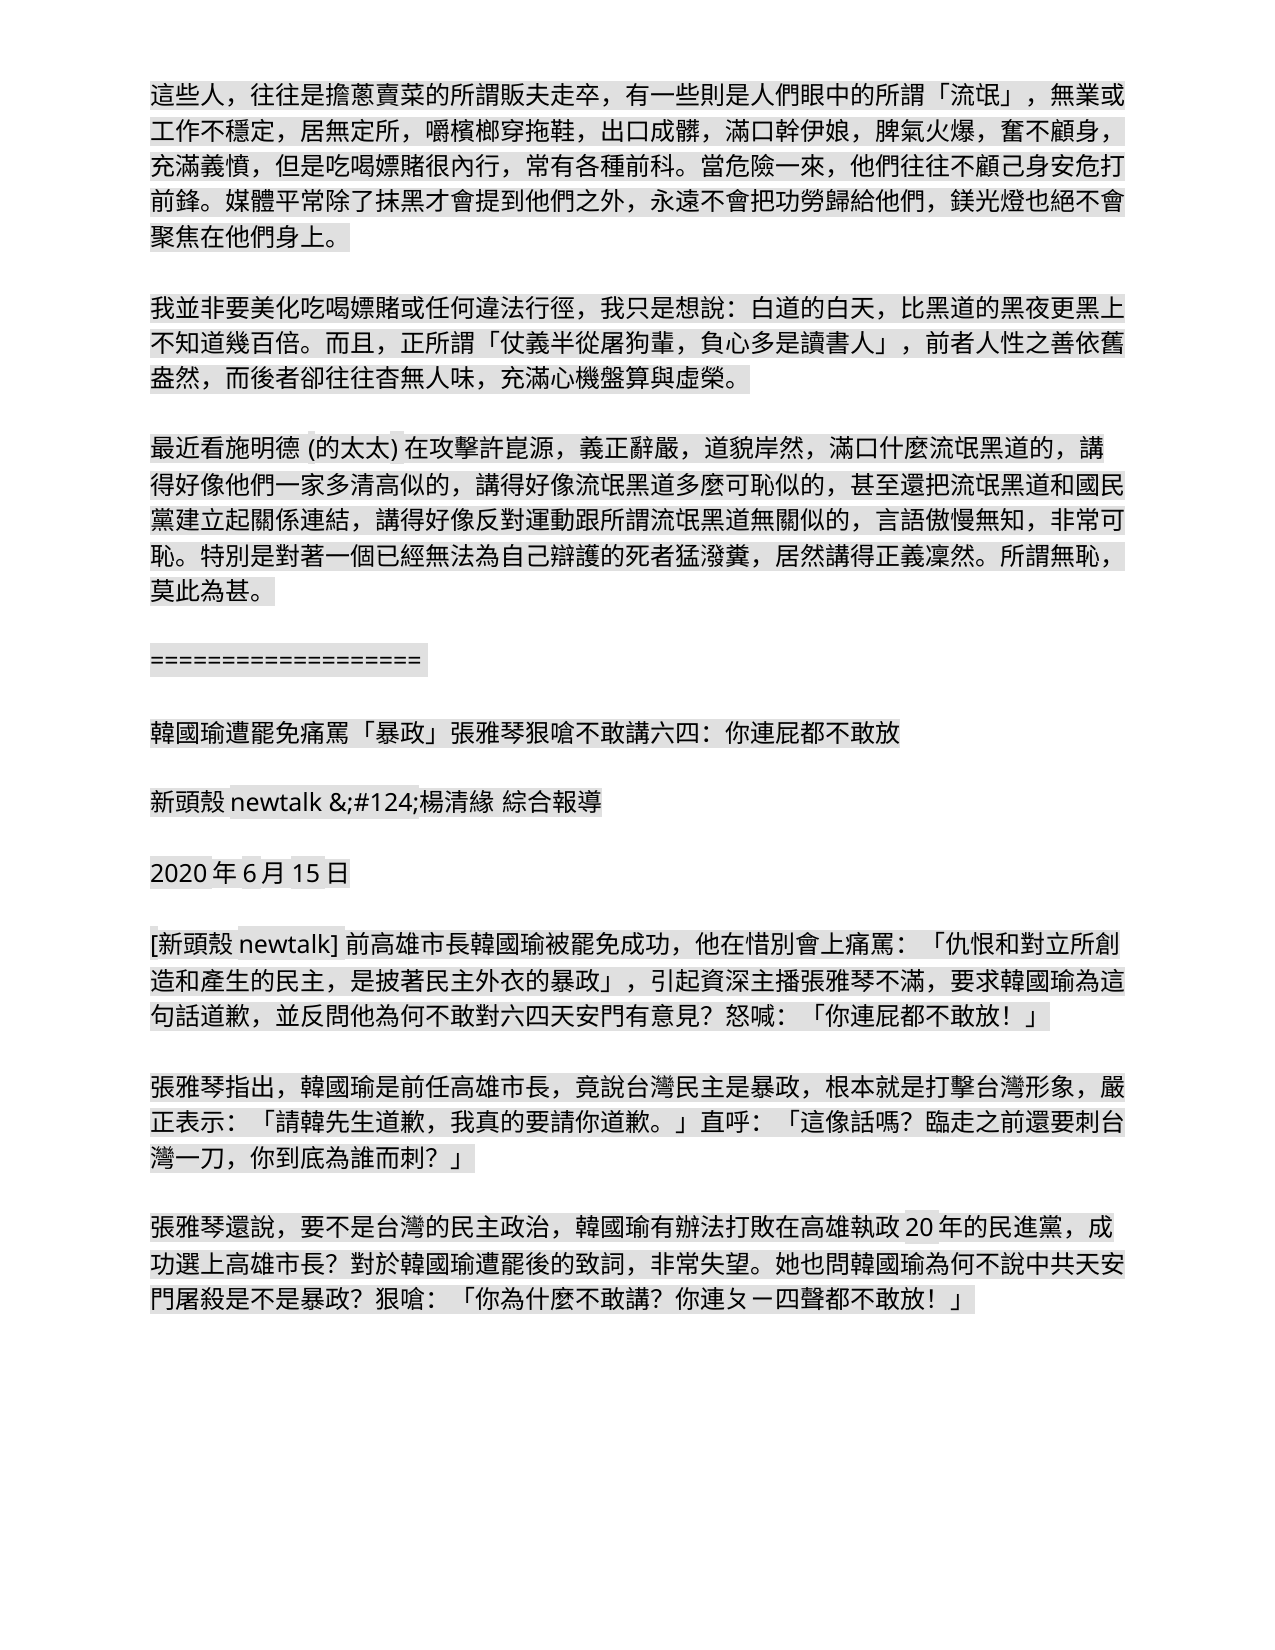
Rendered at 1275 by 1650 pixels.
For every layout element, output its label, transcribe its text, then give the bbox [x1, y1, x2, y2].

text 卡韓政變(250)：白道的白天，比黑道的黑夜更黑 陳真 2020. 06. 15. 許多時候。現實世界比廉價小說還誇張，不用鋪陳，無須劇情轉折，說變就變。例子說不完。四、五十歲以上的人一定聽過底下這位所謂紅牌「記者」張雅琴，過去是黨國打手，改朝換代後居然還是黨國打手。過去，只要看見她齜牙裂嘴地出現在電視上，我就會馬上受到心靈創傷，立刻轉台；現在也一樣，言行舉止可謂不堪入目，非常可恥。 文人世界，清一色是這種人，少有例外。你能想像，若干年後台灣改掛五星期，文人與政客們保證馬上又會立刻改變嘴臉，改變說法。我常感好奇，他們內心深處究竟會不會有一絲慚愧？ 我過去的黨外同志有兩種，一種很窩囊，很猥瑣，心機盤算極深；絕大多數檯面政客屬於這一類；他們之參與政治，無非就是為了個人權位，沒有一絲利他精神。這類人士往往很會講話，跟媒體關係很好，擅於「論述」，擅於在鎂光燈前表演，主要特徵之一就是趨吉避凶，爭功諉過，擅於販賣所謂「理想」或「理念」。 過去年代，街頭抗爭往往得挨警棍或黑牢伺候，但是，文人們很厲害，很會卡位，他永遠都知道如何在安全無虞的狀況下站在隊伍的最顯眼處，然後拍照走人。若是遇到危險，溜得比誰都快。而且，表面上抗爭，其實與與黨國關係或警方關係十分良好，很多「感人肺腑」之「勇敢」抗爭的假動作，其實都是事先跟警方或黨國串通好的。 簡單說就是：雙方事先偷偷約定好，我保證不會帶領群眾作亂，拜託讓我演個戲，錄個影，拍個照，留下「感人」畫面，以便選舉之用；或是與特定媒體結盟，把自己炒作成什麼「xx領袖」之類 (例如所謂「學運領袖」，檯面上那些人，從古到今，幾乎全部都是冒牌貨)。你從他們的一路飛黃騰達及名利雙收財源滾滾，便知真假。天底下絕不會有這樣一種飛黃騰達的所謂異議份子。 我是大約在1989-1990年才發現這些所謂抗爭或所謂反對運動的真相，原來幾乎都是演戲，演給支持者看：「你看！我好勇敢哦，我好會替人民爭取權益哦。」其實幾乎全是鬼打架。只有極少數群眾抗爭是真的，比方說519反戒嚴，比方說520事件，比方說桃園機場事件，其它99.9%都只是雙方「頭人」共同演出的一齣戲。 我之所以講這些，是要講我所認識的第二種黨外，他們才是我真正的黨外同志。他們通常不是文人，不會論述，絕大多數「提筆比提鋤頭還沉重」(戴振耀語)；但在整個反抗蔣家政權或舊黨國的所謂反對運動中，他們才是真正無私的付出代價者。 這些人，往往是擔蔥賣菜的所謂販夫走卒，有一些則是人們眼中的所謂「流氓」，無業或工作不穩定，居無定所，嚼檳榔穿拖鞋，出口成髒，滿口幹伊娘，脾氣火爆，奮不顧身，充滿義憤，但是吃喝嫖賭很內行，常有各種前科。當危險一來，他們往往不顧己身安危打前鋒。媒體平常除了抹黑才會提到他們之外，永遠不會把功勞歸給他們，鎂光燈也絕不會聚焦在他們身上。 我並非要美化吃喝嫖賭或任何違法行徑，我只是想說：白道的白天，比黑道的黑夜更黑上不知道幾百倍。而且，正所謂「仗義半從屠狗輩，負心多是讀書人」，前者人性之善依舊盎然，而後者卻往往杳無人味，充滿心機盤算與虛榮。 最近看施明德 (的太太) 在攻擊許崑源，義正辭嚴，道貌岸然，滿口什麼流氓黑道的，講得好像他們一家多清高似的，講得好像流氓黑道多麼可恥似的，甚至還把流氓黑道和國民黨建立起關係連結，講得好像反對運動跟所謂流氓黑道無關似的，言語傲慢無知，非常可恥。特別是對著一個已經無法為自己辯護的死者猛潑糞，居然講得正義凜然。所謂無恥，莫此為甚。 =================== 韓國瑜遭罷免痛罵「暴政」張雅琴狠嗆不敢講六四：你連屁都不敢放 新頭殼newtalk &;#124;楊清緣 綜合報導 2020年6月15日 [新頭殼newtalk] 前高雄市長韓國瑜被罷免成功，他在惜別會上痛罵：「仇恨和對立所創造和產生的民主，是披著民主外衣的暴政」，引起資深主播張雅琴不滿，要求韓國瑜為這句話道歉，並反問他為何不敢對六四天安門有意見？怒喊：「你連屁都不敢放！」 張雅琴指出，韓國瑜是前任高雄市長，竟說台灣民主是暴政，根本就是打擊台灣形象，嚴正表示：「請韓先生道歉，我真的要請你道歉。」直呼：「這像話嗎？臨走之前還要刺台灣一刀，你到底為誰而刺？」 張雅琴還說，要不是台灣的民主政治，韓國瑜有辦法打敗在高雄執政20年的民進黨，成功選上高雄市長？對於韓國瑜遭罷後的致詞，非常失望。她也問韓國瑜為何不說中共天安門屠殺是不是暴政？狠嗆：「你為什麼不敢講？你連ㄆㄧ四聲都不敢放！」 [150, 75, 1125, 1314]
